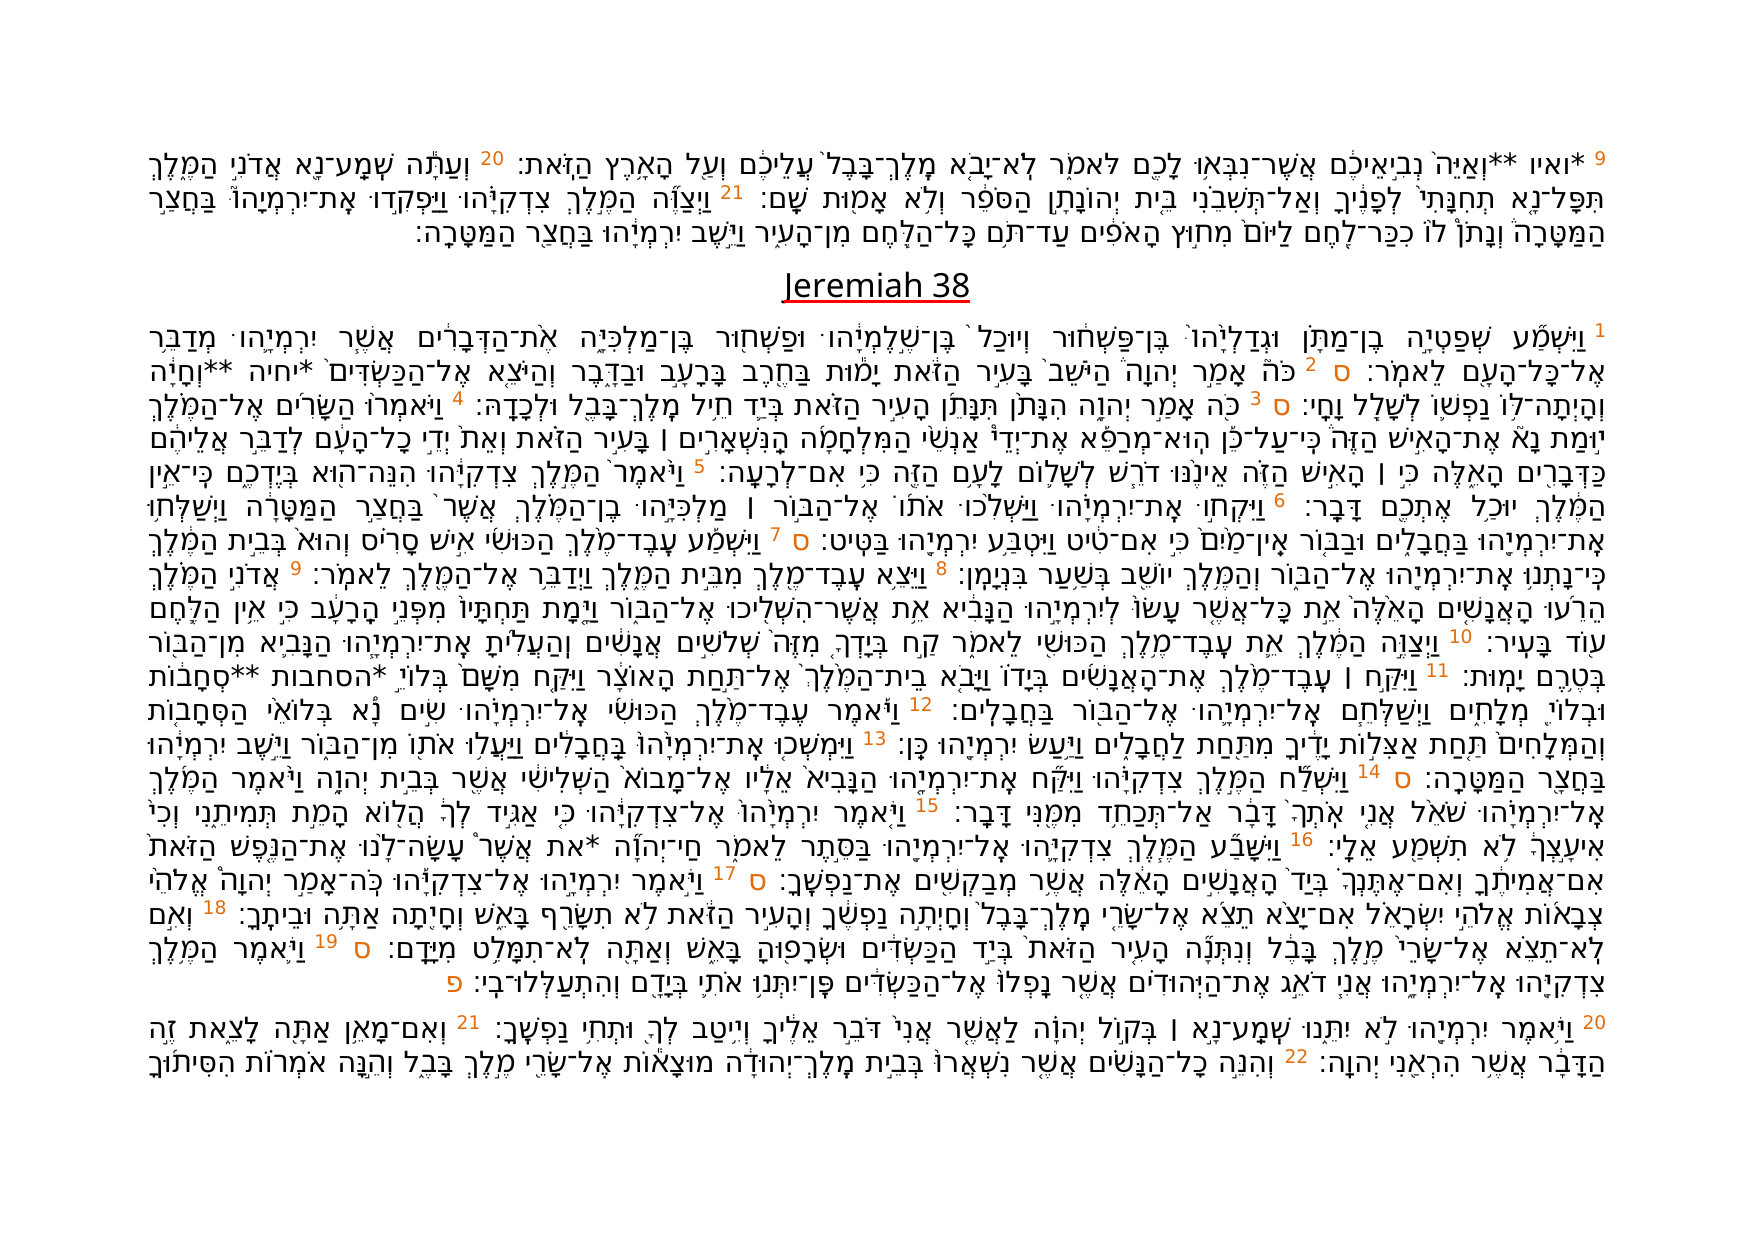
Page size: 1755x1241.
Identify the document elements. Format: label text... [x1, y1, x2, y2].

text 17 וַיִּשְׁלַח֩ הַמֶּ֨לֶךְ צִדְקִיָּ֜הוּ וַיִּקָּחֵ֗הוּ וַיִּשְׁאָלֵ֨הוּ הַמֶּ֤לֶךְ בְּבֵיתוֹ֙ בַּסֵּ֔תֶר וַיֹּ֕אמֶר הֲיֵ֥שׁ דָּבָ֖ר מֵאֵ֣ת יְהוָ֑ה וַיֹּ֤אמֶר יִרְמְיָ֙הוּ֙ יֵ֔שׁ וַיֹּ֕אמֶר בְּיַ֥ד מֶֽלֶךְ־בָּבֶ֖ל תִּנָּתֵֽן׃ ס ‬‬‬‬18 וַיֹּ֣אמֶר יִרְמְיָ֔הוּ אֶל־הַמֶּ֖לֶךְ צִדְקִיָּ֑הוּ מֶה֩ חָטָ֨אתִֽי לְךָ֤ וְלַעֲבָדֶ֙יךָ֙ וְלָעָ֣ם הַזֶּ֔ה כִּֽי־נְתַתֶּ֥ם אוֹתִ֖י אֶל־בֵּ֥ית הַכֶּֽלֶא׃ ‬‬‬‬19 *ואיו **וְאַיֵּה֙ נְבִ֣יאֵיכֶ֔ם אֲשֶׁר־נִבְּא֥וּ לָכֶ֖ם לּאמֹ֑ר לֹֽא־יָבֹ֤א מֶֽלֶךְ־בָּבֶל֙ עֲלֵיכֶ֔ם וְעַ֖ל הָאָ֥רֶץ הַזֹּֽאת׃ ‬‬‬‬‬‬20 וְעַתָּ֕ה שְֽׁמַֽע־נָ֖א אֲדֹנִ֣י הַמֶּ֑לֶךְ תִּפָּל־נָ֤א תְחִנָּתִי֙ לְפָנֶ֔יךָ וְאַל־תְּשִׁבֵ֗נִי בֵּ֚ית יְהוֹנָתָ֣ן הַסֹּפֵ֔ר וְלֹ֥א אָמ֖וּת שָֽׁם׃ ‬‬‬‬21 וַיְצַוֶּ֞ה הַמֶּ֣לֶךְ צִדְקִיָּ֗הוּ וַיַּפְקִ֣דוּ אֶֽת־יִרְמְיָהוּ֮ בַּחֲצַ֣ר הַמַּטָּרָה֒ וְנָתֹן֩ ל֨וֹ כִכַּר־לֶ֤חֶם לַיּוֹם֙ מִח֣וּץ הָאֹפִ֔ים עַד־תֹּ֥ם כָּל־הַלֶּ֖חֶם מִן־הָעִ֑יר וַיֵּ֣שֶׁב יִרְמְיָ֔הוּ בַּחֲצַ֖ר הַמַּטָּרָֽה׃ ‬‬‬‬‬‬‬‬‬ [148, 148, 1606, 249]
text 1 וַיִּשְׁמַ֞ע שְׁפַטְיָ֣ה בֶן־מַתָּ֗ן וּגְדַלְיָ֙הוּ֙ בֶּן־פַּשְׁח֔וּר וְיוּכַל֙ בֶּן־שֶׁ֣לֶמְיָ֔הוּ וּפַשְׁח֖וּר בֶּן־מַלְכִּיָּ֑ה אֶ֨ת־הַדְּבָרִ֔ים אֲשֶׁ֧ר יִרְמְיָ֛הוּ מְדַבֵּ֥ר אֶל־כָּל־הָעָ֖ם לֵאמֹֽר׃ ס 2 כֹּה֮ אָמַ֣ר יְהוָה֒ הַיֹּשֵׁב֙ בָּעִ֣יר הַזֹּ֔את יָמ֕וּת בַּחֶ֖רֶב בָּרָעָ֣ב וּבַדָּ֑בֶר וְהַיֹּצֵ֤א אֶל־הַכַּשְׂדִּים֙ *יחיה **וְחָיָ֔ה וְהָיְתָה־לּ֥וֹ נַפְשׁ֛וֹ לְשָׁלָ֖ל וָחָֽי׃ ס ‬‬‬‬3 כֹּ֖ה אָמַ֣ר יְהוָ֑ה הִנָּתֹ֨ן תִּנָּתֵ֜ן הָעִ֣יר הַזֹּ֗את בְּיַ֛ד חֵ֥יל מֶֽלֶךְ־בָּבֶ֖ל וּלְכָדָֽהּ׃ ‬‬‬‬4 וַיֹּאמְר֨וּ הַשָּׂרִ֜ים אֶל־הַמֶּ֗לֶךְ י֣וּמַת נָא֮ אֶת־הָאִ֣ישׁ הַזֶּה֒ כִּֽי־עַל־כֵּ֡ן הֽוּא־מְרַפֵּ֡א אֶת־יְדֵי֩ אַנְשֵׁ֨י הַמִּלְחָמָ֜ה הַֽנִּשְׁאָרִ֣ים ׀ בָּעִ֣יר הַזֹּ֗את וְאֵת֙ יְדֵ֣י כָל־הָעָ֔ם לְדַבֵּ֣ר אֲלֵיהֶ֔ם כַּדְּבָרִ֖ים הָאֵ֑לֶּה כִּ֣י ׀ הָאִ֣ישׁ הַזֶּ֗ה אֵינֶ֨נּוּ דֹרֵ֧שׁ לְשָׁל֛וֹם לָעָ֥ם הַזֶּ֖ה כִּ֥י אִם־לְרָעָֽה׃ ‬‬‬‬5 וַיֹּ֙אמֶר֙ הַמֶּ֣לֶךְ צִדְקִיָּ֔הוּ הִנֵּה־ה֖וּא בְּיֶדְכֶ֑ם כִּֽי־אֵ֣ין הַמֶּ֔לֶךְ יוּכַ֥ל אֶתְכֶ֖ם דָּבָֽר׃ ‬‬‬‬6 וַיִּקְח֣וּ אֶֽת־יִרְמְיָ֗הוּ וַיַּשְׁלִ֨כוּ אֹת֜וֹ אֶל־הַבּ֣וֹר ׀ מַלְכִּיָּ֣הוּ בֶן־הַמֶּ֗לֶךְ אֲשֶׁר֙ בַּחֲצַ֣ר הַמַּטָּרָ֔ה וַיְשַׁלְּח֥וּ אֶֽת־יִרְמְיָ֖הוּ בַּחֲבָלִ֑ים וּבַבּ֤וֹר אֵֽין־מַ֙יִם֙ כִּ֣י אִם־טִ֔יט וַיִּטְבַּ֥ע יִרְמְיָ֖הוּ בַּטִּֽיט׃ ס ‬‬‬‬7 וַיִּשְׁמַ֡ע עֶֽבֶד־מֶ֨לֶךְ הַכּוּשִׁ֜י אִ֣ישׁ סָרִ֗יס וְהוּא֙ בְּבֵ֣ית הַמֶּ֔לֶךְ כִּֽי־נָתְנ֥וּ אֶֽת־יִרְמְיָ֖הוּ אֶל־הַבּ֑וֹר וְהַמֶּ֥לֶךְ יוֹשֵׁ֖ב בְּשַׁ֥עַר בִּנְיָמִֽן׃ ‬‬‬‬8 וַיֵּצֵ֥א עֶֽבֶד־מֶ֖לֶךְ מִבֵּ֣ית הַמֶּ֑לֶךְ וַיְדַבֵּ֥ר אֶל־הַמֶּ֖לֶךְ לֵאמֹֽר׃ ‬‬‬‬9 אֲדֹנִ֣י הַמֶּ֗לֶךְ הֵרֵ֜עוּ הָאֲנָשִׁ֤ים הָאֵ֙לֶּה֙ אֵ֣ת כָּל־אֲשֶׁ֤ר עָשׂוּ֙ לְיִרְמְיָ֣הוּ הַנָּבִ֔יא אֵ֥ת אֲשֶׁר־הִשְׁלִ֖יכוּ אֶל־הַבּ֑וֹר וַיָּ֤מָת תַּחְתָּיו֙ מִפְּנֵ֣י הָֽרָעָ֔ב כִּ֣י אֵ֥ין הַלֶּ֛חֶם ע֖וֹד בָּעִֽיר׃ ‬‬‬‬10 וַיְצַוֶּ֣ה הַמֶּ֔לֶךְ אֵ֛ת עֶֽבֶד־מֶ֥לֶךְ הַכּוּשִׁ֖י לֵאמֹ֑ר קַ֣ח בְּיָדְךָ֤ מִזֶּה֙ שְׁלֹשִׁ֣ים אֲנָשִׁ֔ים וְֽהַעֲלִ֜יתָ אֶֽת־יִרְמְיָ֧הוּ הַנָּבִ֛יא מִן־הַבּ֖וֹר בְּטֶ֥רֶם יָמֽוּת׃ ‬‬‬‬11 וַיִּקַּ֣ח ׀ עֶֽבֶד־מֶ֨לֶךְ אֶת־הָאֲנָשִׁ֜ים בְּיָד֗וֹ וַיָּבֹ֤א בֵית־הַמֶּ֙לֶךְ֙ אֶל־תַּ֣חַת הָאוֹצָ֔ר וַיִּקַּ֤ח מִשָּׁם֙ בְּלוֹיֵ֣ *הסחבות **סְחָב֔וֹת וּבְלוֹיֵ֖ מְלָחִ֑ים וַיְשַׁלְּחֵ֧ם אֶֽל־יִרְמְיָ֛הוּ אֶל־הַבּ֖וֹר בַּחֲבָלִֽים׃ ‬‬‬‬‬‬12 וַיֹּ֡אמֶר עֶבֶד־מֶ֨לֶךְ הַכּוּשִׁ֜י אֶֽל־יִרְמְיָ֗הוּ שִׂ֣ים נָ֠א בְּלוֹאֵ֨י הַסְּחָב֤וֹת וְהַמְּלָחִים֙ תַּ֚חַת אַצִּל֣וֹת יָדֶ֔יךָ מִתַּ֖חַת לַחֲבָלִ֑ים וַיַּ֥עַשׂ יִרְמְיָ֖הוּ כֵּֽן׃ ‬‬‬‬13 וַיִּמְשְׁכ֤וּ אֶֽת־יִרְמְיָ֙הוּ֙ בַּֽחֲבָלִ֔ים וַיַּעֲל֥וּ אֹת֖וֹ מִן־הַבּ֑וֹר וַיֵּ֣שֶׁב יִרְמְיָ֔הוּ בַּחֲצָ֖ר הַמַּטָּרָֽה׃ ס ‬‬‬‬14 וַיִּשְׁלַ֞ח הַמֶּ֣לֶךְ צִדְקִיָּ֗הוּ וַיִּקַּ֞ח אֶֽת־יִרְמְיָ֤הוּ הַנָּבִיא֙ אֵלָ֔יו אֶל־מָבוֹא֙ הַשְּׁלִישִׁ֔י אֲשֶׁ֖ר בְּבֵ֣ית יְהוָ֑ה וַיֹּ֨אמֶר הַמֶּ֜לֶךְ אֶֽל־יִרְמְיָ֗הוּ שֹׁאֵ֨ל אֲנִ֤י אֹֽתְךָ֙ דָּבָ֔ר אַל־תְּכַחֵ֥ד מִמֶּ֖נִּי דָּבָֽר׃ ‬‬‬‬15 וַיֹּ֤אמֶר יִרְמְיָ֙הוּ֙ אֶל־צִדְקִיָּ֔הוּ כִּ֚י אַגִּ֣יד לְךָ֔ הֲל֖וֹא הָמֵ֣ת תְּמִיתֵ֑נִי וְכִי֙ אִיעָ֣צְךָ֔ לֹ֥א תִשְׁמַ֖ע אֵלָֽי׃ ‬‬‬‬16 וַיִּשָּׁבַ֞ע הַמֶּ֧לֶךְ צִדְקִיָּ֛הוּ אֶֽל־יִרְמְיָ֖הוּ בַּסֵּ֣תֶר לֵאמֹ֑ר חַי־יְהוָ֞ה *את אֲשֶׁר֩ עָשָׂה־לָ֨נוּ אֶת־הַנֶּ֤פֶשׁ הַזֹּאת֙ אִם־אֲמִיתֶ֔ךָ וְאִם־אֶתֶּנְךָ֗ בְּיַד֙ הָאֲנָשִׁ֣ים הָאֵ֔לֶּה אֲשֶׁ֥ר מְבַקְשִׁ֖ים אֶת־נַפְשֶֽׁךָ׃ ס ‬‬‬‬17 וַיֹּ֣אמֶר יִרְמְיָ֣הוּ אֶל־צִדְקִיָּ֡הוּ כֹּֽה־אָמַ֣ר יְהוָה֩ אֱלֹהֵ֨י צְבָא֜וֹת אֱלֹהֵ֣י יִשְׂרָאֵ֗ל אִם־יָצֹ֨א תֵצֵ֜א אֶל־שָׂרֵ֤י מֶֽלֶךְ־בָּבֶל֙ וְחָיְתָ֣ה נַפְשֶׁ֔ךָ וְהָעִ֣יר הַזֹּ֔את לֹ֥א תִשָּׂרֵ֖ף בָּאֵ֑שׁ וְחָיִ֖תָה אַתָּ֥ה וּבֵיתֶֽךָ׃ ‬‬‬‬18 וְאִ֣ם לֹֽא־תֵצֵ֗א אֶל־שָׂרֵי֙ מֶ֣לֶךְ בָּבֶ֔ל וְנִתְּנָ֞ה הָעִ֤יר הַזֹּאת֙ בְּיַ֣ד הַכַּשְׂדִּ֔ים וּשְׂרָפ֖וּהָ בָּאֵ֑שׁ וְאַתָּ֖ה לֹֽא־תִמָּלֵ֥ט מִיָּדָֽם׃ ס ‬‬‬‬19 וַיֹּ֛אמֶר הַמֶּ֥לֶךְ צִדְקִיָּ֖הוּ אֶֽל־יִרְמְיָ֑הוּ אֲנִ֧י דֹאֵ֣ג אֶת־הַיְּהוּדִ֗ים אֲשֶׁ֤ר נָֽפְלוּ֙ אֶל־הַכַּשְׂדִּ֔ים פֶּֽן־יִתְּנ֥וּ אֹתִ֛י בְּיָדָ֖ם וְהִתְעַלְּלוּ־בִֽי׃ פ ‬‬‬‬‬‬‬‬‬‬‬‬‬‬‬‬‬‬‬‬‬‬ [148, 320, 1606, 999]
text 20 וַיֹּ֥אמֶר יִרְמְיָ֖הוּ לֹ֣א יִתֵּ֑נוּ שְֽׁמַֽע־נָ֣א ׀ בְּק֣וֹל יְהוָ֗ה לַאֲשֶׁ֤ר אֲנִי֙ דֹּבֵ֣ר אֵלֶ֔יךָ וְיִ֥יטַב לְךָ֖ וּתְחִ֥י נַפְשֶֽׁךָ׃ ‬‬‬‬21 וְאִם־מָאֵ֥ן אַתָּ֖ה לָצֵ֑את זֶ֣ה הַדָּבָ֔ר אֲשֶׁ֥ר הִרְאַ֖נִי יְהוָֽה׃ ‬‬‬‬22 וְהִנֵּ֣ה כָל־הַנָּשִׁ֗ים אֲשֶׁ֤ר נִשְׁאֲרוּ֙ בְּבֵ֣ית מֶֽלֶךְ־יְהוּדָ֔ה מוּצָא֕וֹת אֶל־שָׂרֵ֖י מֶ֣לֶךְ בָּבֶ֑ל וְהֵ֣נָּה אֹמְר֗וֹת הִסִּית֜וּךָ וְיָכְל֤וּ לְךָ֙ אַנְשֵׁ֣י שְׁלֹמֶ֔ךָ הָטְבְּע֥וּ בַבֹּ֛ץ רַגְלֶ֖ךָ נָסֹ֥גוּ אָחֽוֹר׃ ‬‬‬‬23 וְאֶת־כָּל־נָשֶׁ֣יךָ וְאֶת־בָּנֶ֗יךָ מֽוֹצִאִים֙ אֶל־הַכַּשְׂדִּ֔ים וְאַתָּ֖ה לֹא־תִמָּלֵ֣ט מִיָּדָ֑ם כִּ֣י בְיַ֤ד מֶֽלֶךְ־בָּבֶל֙ תִּתָּפֵ֔שׂ וְאֶת־הָעִ֥יר הַזֹּ֖את תִּשְׂרֹ֥ף בָּאֵֽשׁ׃ פ ‬‬‬‬‬‬‬‬ [148, 1012, 1606, 1079]
text Jeremiah 38 [148, 262, 1606, 307]
